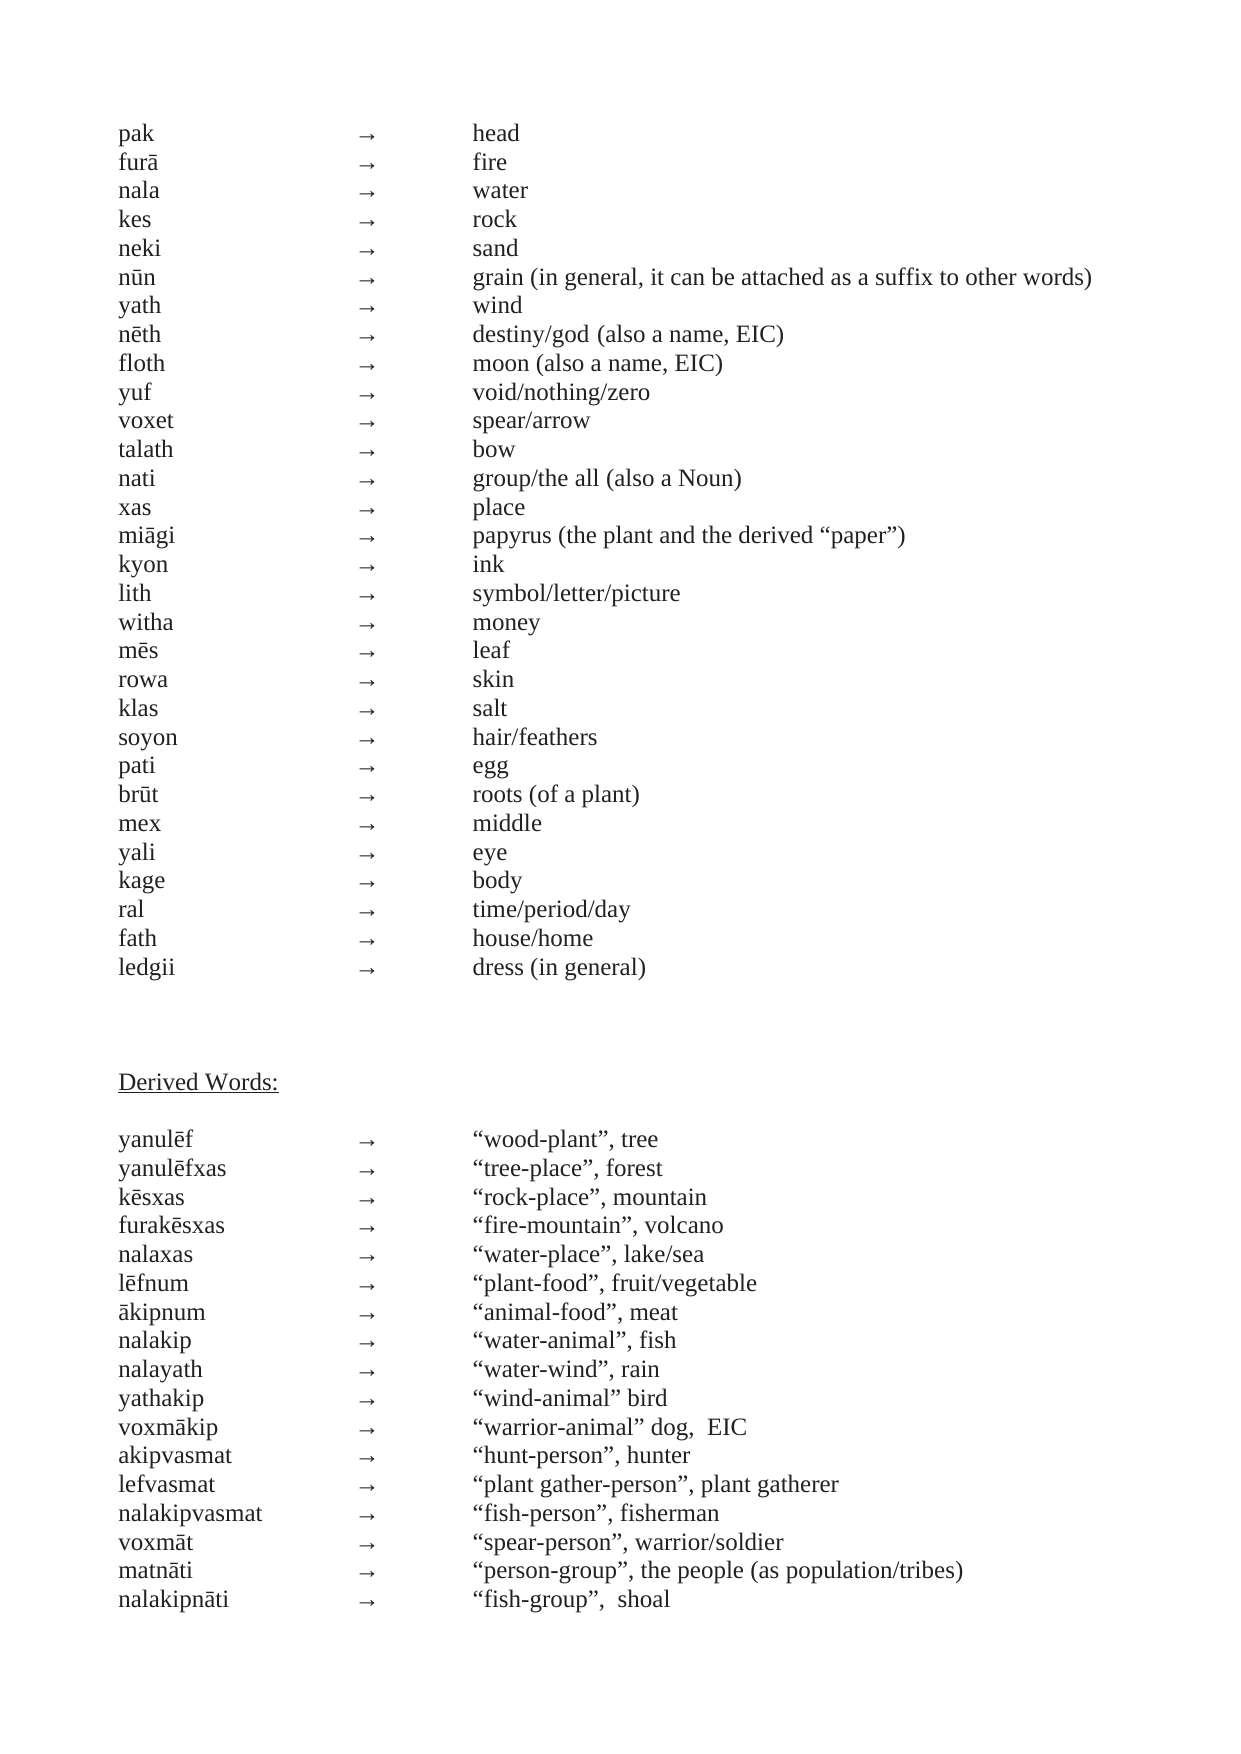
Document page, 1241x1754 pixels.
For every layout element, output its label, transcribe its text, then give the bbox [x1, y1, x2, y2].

text xas → place [118, 492, 1122, 521]
text fath → house/home [118, 923, 1122, 952]
text soyon → hair/feathers [118, 722, 1122, 751]
text lith → symbol/letter/picture [118, 578, 1122, 607]
text nalayath → “water-wind”, rain [118, 1354, 1122, 1383]
text nalakip → “water-animal”, fish [118, 1326, 1122, 1354]
text neki → sand [118, 233, 1122, 262]
text yanulēfxas → “tree-place”, forest [118, 1153, 1122, 1182]
text lefvasmat → “plant gather-person”, plant gatherer [118, 1469, 1122, 1498]
text akipvasmat → “hunt-person”, hunter [118, 1441, 1122, 1469]
text voxet → spear/arrow [118, 406, 1122, 434]
text rowa → skin [118, 664, 1122, 693]
text mēs → leaf [118, 636, 1122, 664]
text yathakip → “wind-animal” bird [118, 1383, 1122, 1412]
text ral → time/period/day [118, 894, 1122, 923]
text pak → head [118, 118, 1122, 147]
text yanulēf → “wood-plant”, tree [118, 1124, 1122, 1153]
text nalakipnāti → “fish-group”, shoal [118, 1584, 1122, 1613]
text matnāti → “person-group”, the people (as population/tribes) [118, 1556, 1122, 1584]
text talath → bow [118, 434, 1122, 463]
text kage → body [118, 866, 1122, 894]
text nalakipvasmat → “fish-person”, fisherman [118, 1498, 1122, 1527]
text kēsxas → “rock-place”, mountain [118, 1182, 1122, 1211]
text furakēsxas → “fire-mountain”, volcano [118, 1211, 1122, 1239]
text nala → water [118, 176, 1122, 204]
text ledgii → dress (in general) [118, 952, 1122, 981]
text ākipnum → “animal-food”, meat [118, 1297, 1122, 1326]
text yali → eye [118, 837, 1122, 866]
text yath → wind [118, 291, 1122, 319]
text kes → rock [118, 204, 1122, 233]
text voxmākip → “warrior-animal” dog, EIC [118, 1412, 1122, 1441]
text mex → middle [118, 808, 1122, 837]
text nūn → grain (in general, it can be attached as a suffix to other words) [118, 262, 1122, 291]
text yuf → void/nothing/zero [118, 377, 1122, 406]
text floth → moon (also a name, EIC) [118, 348, 1122, 377]
text witha → money [118, 607, 1122, 636]
text nati → group/the all (also a Noun) [118, 463, 1122, 492]
text pati → egg [118, 751, 1122, 779]
text Derived Words: [118, 1067, 1122, 1096]
text nēth → destiny/god (also a name, EIC) [118, 319, 1122, 348]
text voxmāt → “spear-person”, warrior/soldier [118, 1527, 1122, 1556]
text brūt → roots (of a plant) [118, 779, 1122, 808]
text lēfnum → “plant-food”, fruit/vegetable [118, 1268, 1122, 1297]
text furā → fire [118, 147, 1122, 176]
text nalaxas → “water-place”, lake/sea [118, 1239, 1122, 1268]
text klas → salt [118, 693, 1122, 722]
text kyon → ink [118, 549, 1122, 578]
text miāgi → papyrus (the plant and the derived “paper”) [118, 521, 1122, 549]
